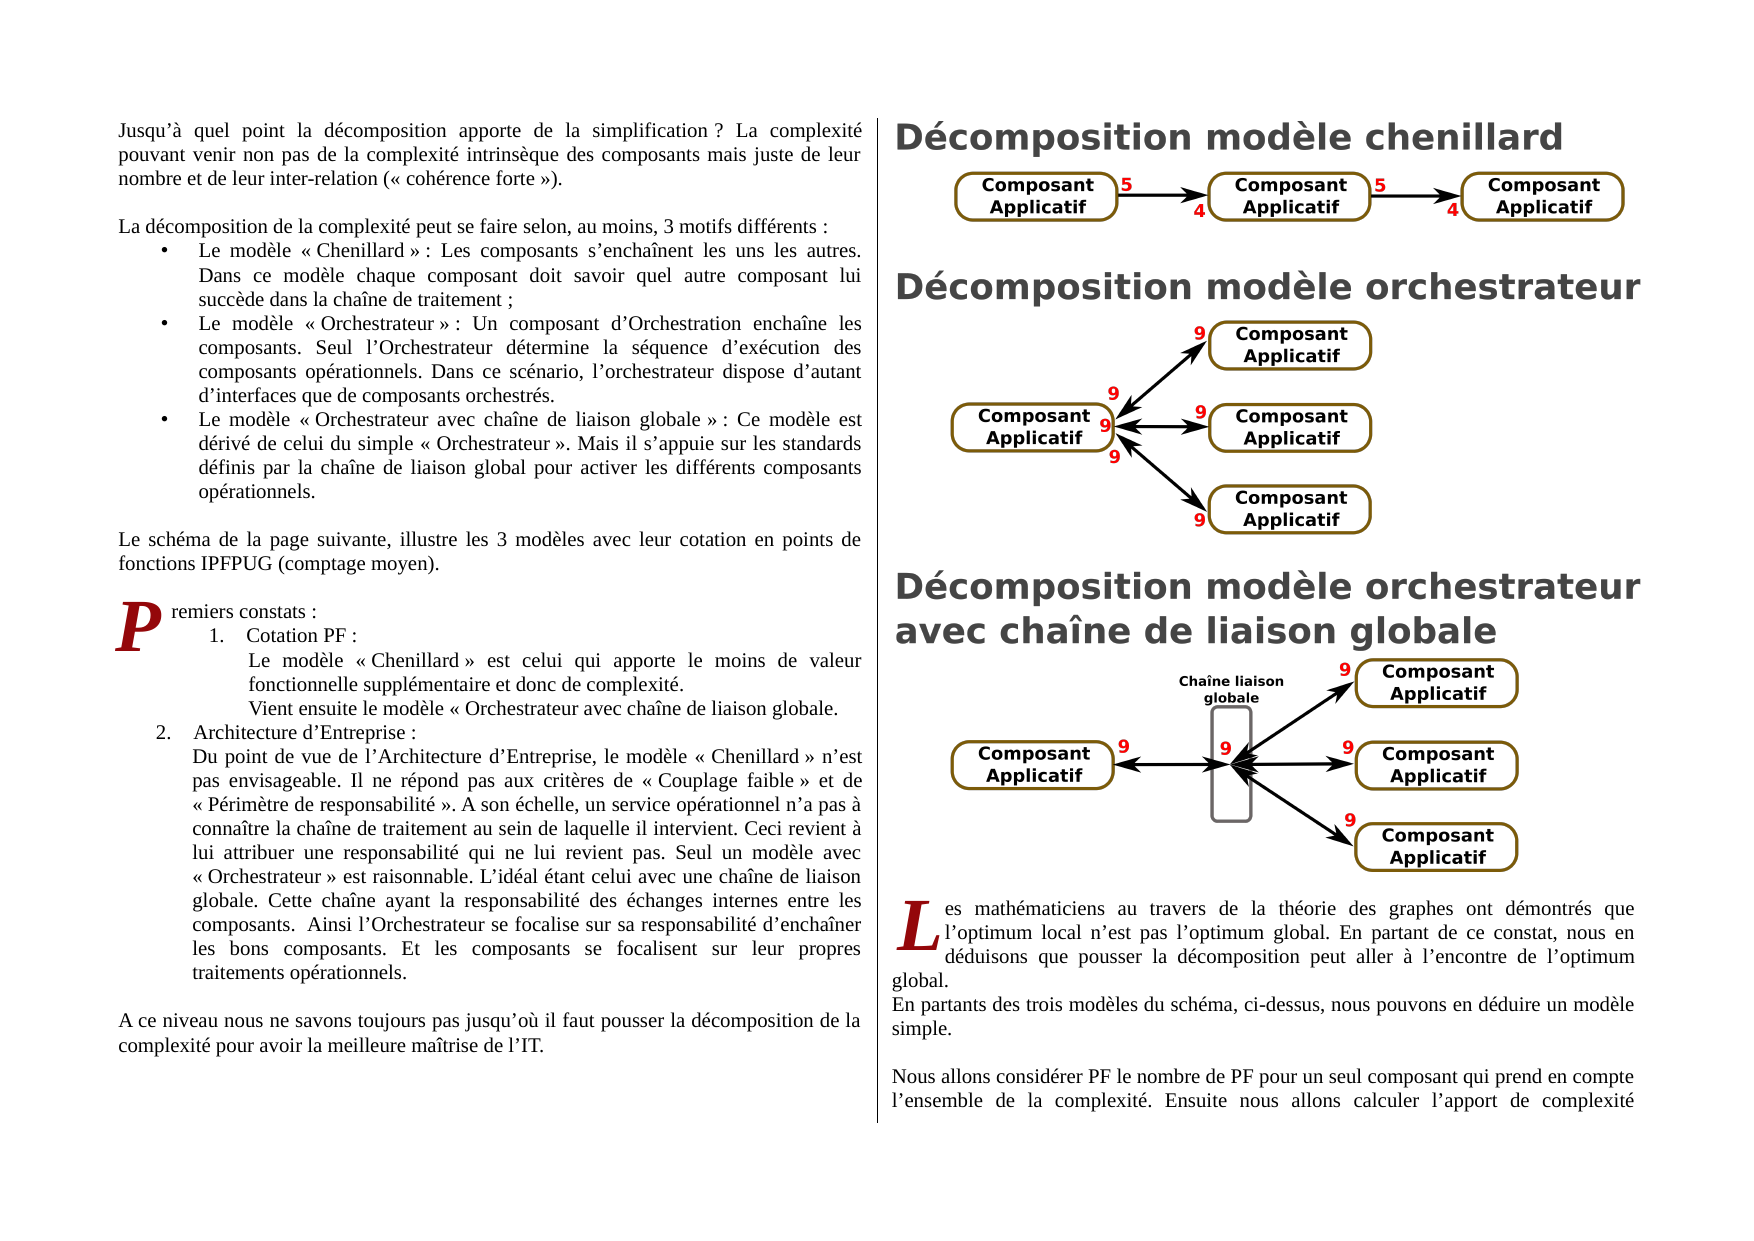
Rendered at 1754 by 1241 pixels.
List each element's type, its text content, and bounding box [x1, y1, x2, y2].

text remiers constats : [118, 599, 862, 623]
text Du point de vue de l’Architecture d’Entreprise, le modèle « Chenillard » n’est pas envisageable. Il ne répond pas aux critères de « Couplage faible » et de « Périmètre de responsabilité ». A son échelle, un service opérationnel n’a pas à connaître la chaîne de traitement au sein de laquelle il intervient. Ceci revient à lui attribuer une responsabilité qui ne lui revient pas. Seul un modèle avec « Orchestrateur » est raisonnable. L’idéal étant celui avec une chaîne de liaison globale. Cette chaîne ayant la responsabilité des échanges internes entre les composants. Ainsi l’Orchestrateur se focalise sur sa responsabilité d’enchaîner les bons composants. Et les composants se focalisent sur leur propres traitements opérationnels. [192, 744, 862, 984]
text Nous allons considérer PF le nombre de PF pour un seul composant qui prend en compte l’ensemble de la complexité. Ensuite nous allons calculer l’apport de complexité [892, 1064, 1636, 1112]
list Le modèle « Chenillard » : Les composants s’enchaînent les uns les autres. Dans ce modèle chaque composant doit savoir quel autre composant lui succède dans la chaîne de traitement ; [161, 238, 862, 311]
picture [896, 121, 1641, 872]
text Vient ensuite le modèle « Orchestrateur avec chaîne de liaison globale. [248, 696, 862, 720]
list Cotation PF : [156, 623, 862, 647]
text Le modèle « Chenillard » est celui qui apporte le moins de valeur fonctionnelle supplémentaire et donc de complexité. [248, 647, 862, 696]
text La décomposition de la complexité peut se faire selon, au moins, 3 motifs différents : [118, 214, 862, 238]
list Le modèle « Orchestrateur avec chaîne de liaison globale » : Ce modèle est dérivé de celui du simple « Orchestrateur ». Mais il s’appuie sur les standards définis par la chaîne de liaison global pour activer les différents composants opérationnels. [161, 407, 862, 503]
text Le schéma de la page suivante, illustre les 3 modèles avec leur cotation en points de fonctions IPFPUG (comptage moyen). [118, 527, 862, 575]
text En partants des trois modèles du schéma, ci-dessus, nous pouvons en déduire un modèle simple. [892, 992, 1636, 1040]
text A ce niveau nous ne savons toujours pas jusqu’où il faut pousser la décomposition de la complexité pour avoir la meilleure maîtrise de l’IT. [118, 1008, 862, 1057]
list Architecture d’Entreprise : [156, 720, 862, 744]
text es mathématiciens au travers de la théorie des graphes ont démontrés que l’optimum local n’est pas l’optimum global. En partant de ce constat, nous en déduisons que pousser la décomposition peut aller à l’encontre de l’optimum global. [892, 896, 1636, 992]
list Le modèle « Orchestrateur » : Un composant d’Orchestration enchaîne les composants. Seul l’Orchestrateur détermine la séquence d’exécution des composants opérationnels. Dans ce scénario, l’orchestrateur dispose d’autant d’interfaces que de composants orchestrés. [161, 311, 862, 407]
text Jusqu’à quel point la décomposition apporte de la simplification ? La complexité pouvant venir non pas de la complexité intrinsèque des composants mais juste de leur nombre et de leur inter-relation (« cohérence forte »). [118, 118, 862, 190]
